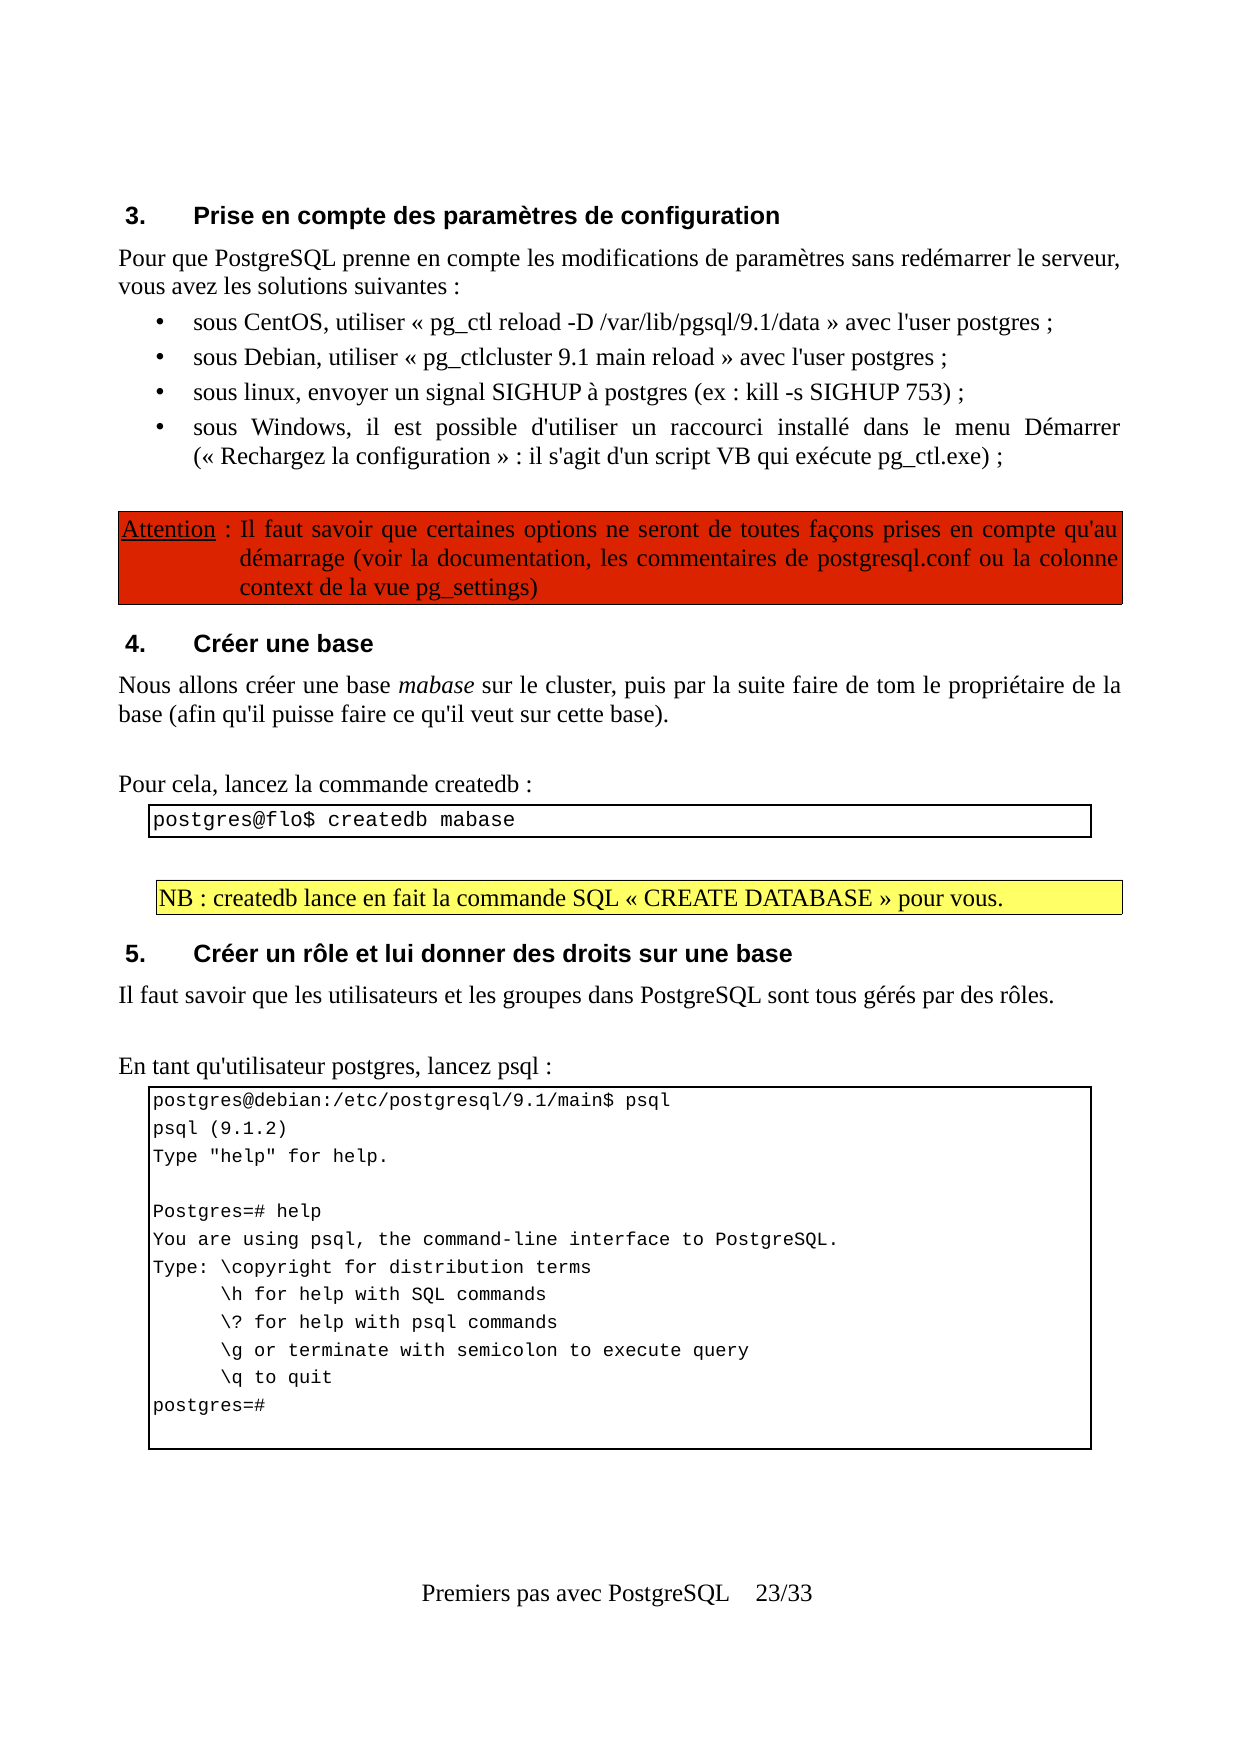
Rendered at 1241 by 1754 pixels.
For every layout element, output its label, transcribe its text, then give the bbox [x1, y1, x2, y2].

text \g or terminate with semicolon to execute query [150, 1336, 1090, 1362]
text Type: \copyright for distribution terms [150, 1252, 1090, 1279]
text Postgres=# help [150, 1197, 1090, 1223]
list sous Debian, utiliser « pg_ctlcluster 9.1 main reload » avec l'user postgres ; [156, 342, 1122, 371]
list sous linux, envoyer un signal SIGHUP à postgres (ex : kill -s SIGHUP 753) ; [156, 377, 1122, 406]
text \h for help with SQL commands [150, 1280, 1090, 1306]
text Type "help" for help. [150, 1142, 1090, 1168]
subtitle Créer un rôle et lui donner des droits sur une base [118, 939, 1122, 968]
text Pour cela, lancez la commande createdb : [118, 769, 1122, 798]
text You are using psql, the command-line interface to PostgreSQL. [150, 1225, 1090, 1251]
list createdb lance en fait la commande SQL « CREATE DATABASE » pour vous. [157, 881, 1122, 914]
text postgres@flo$ createdb mabase [150, 806, 1090, 836]
list sous CentOS, utiliser « pg_ctl reload -D /var/lib/pgsql/9.1/data » avec l'user postgres ; [156, 307, 1122, 335]
subtitle Prise en compte des paramètres de configuration [118, 201, 1122, 230]
text Il faut savoir que les utilisateurs et les groupes dans PostgreSQL sont tous gérés par des rôles. [118, 981, 1122, 1009]
text postgres@debian:/etc/postgresql/9.1/main$ psql [150, 1088, 1090, 1112]
text postgres=# [150, 1391, 1090, 1417]
text psql (9.1.2) [150, 1114, 1090, 1140]
text Pour que PostgreSQL prenne en compte les modifications de paramètres sans redémarrer le serveur, vous avez les solutions suivantes : [118, 243, 1122, 300]
text En tant qu'utilisateur postgres, lancez psql : [118, 1051, 1122, 1080]
text \? for help with psql commands [150, 1308, 1090, 1334]
subtitle Créer une base [118, 629, 1122, 657]
text Attention : Il faut savoir que certaines options ne seront de toutes façons prises en compte qu'au démarrage (voir la documentation, les commentaires de postgresql.conf ou la colonne context de la vue pg_settings) [119, 512, 1122, 604]
text \q to quit [150, 1363, 1090, 1389]
list sous Windows, il est possible d'utiliser un raccourci installé dans le menu Démarrer (« Rechargez la configuration » : il s'agit d'un script VB qui exécute pg_ctl.exe) ; [156, 412, 1122, 470]
text Nous allons créer une base mabase sur le cluster, puis par la suite faire de tom le propriétaire de la base (afin qu'il puisse faire ce qu'il veut sur cette base). [118, 670, 1122, 727]
